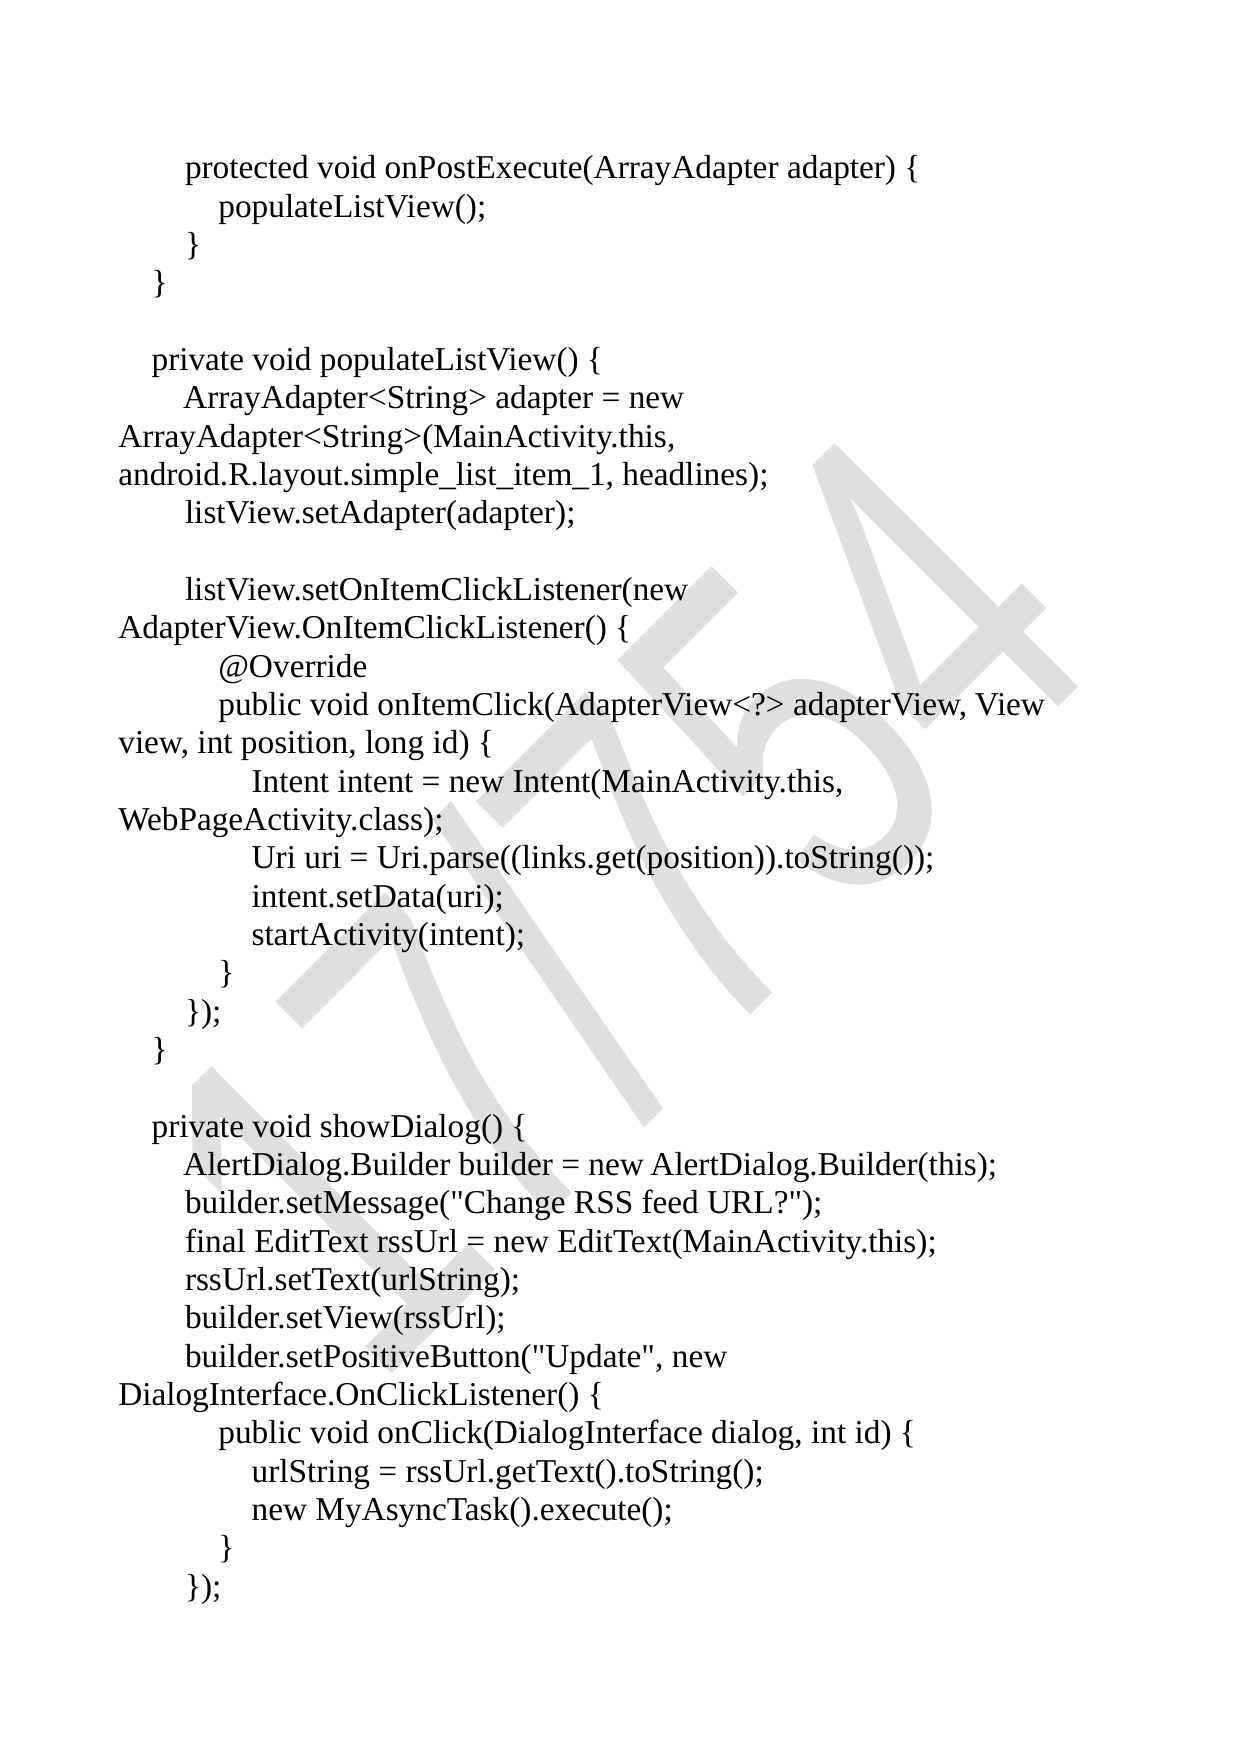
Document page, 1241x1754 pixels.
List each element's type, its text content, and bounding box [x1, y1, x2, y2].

text [557, 953, 727, 991]
text final EditText rssUrl = new EditText(MainActivity.this); [118, 1221, 360, 1259]
text protected void onPostExecute(ArrayAdapter adapter) { [118, 148, 1122, 186]
text [583, 991, 1122, 1029]
text [879, 569, 977, 646]
text public void onClick(DialogInterface dialog, int id) { [118, 1413, 1122, 1451]
text [441, 991, 575, 1029]
text Uri uri = Uri.parse((links.get(position)).toString()); [118, 838, 470, 876]
text private void populateListView() { [118, 339, 1122, 378]
text AlertDialog.Builder builder = new AlertDialog.Builder(this); [530, 1144, 1122, 1183]
text startActivity(intent); [708, 914, 1122, 953]
text Uri uri = Uri.parse((links.get(position)).toString()); [663, 838, 820, 876]
text private void showDialog() { [502, 1106, 1122, 1144]
text [972, 653, 1034, 684]
text startActivity(intent); [408, 914, 523, 953]
text Intent intent = new Intent(MainActivity.this, WebPageActivity.class); [629, 761, 897, 838]
text rssUrl.setText(urlString); [118, 1259, 399, 1298]
text [686, 569, 878, 646]
text startActivity(intent); [118, 914, 362, 953]
text [738, 953, 1122, 991]
text [341, 953, 410, 991]
text populateListView(); [118, 186, 1122, 224]
text builder.setMessage("Change RSS feed URL?"); [118, 1183, 322, 1221]
text Uri uri = Uri.parse((links.get(position)).toString()); [894, 838, 1122, 876]
text intent.setData(uri); [684, 876, 1122, 914]
text [853, 503, 881, 531]
text Intent intent = new Intent(MainActivity.this, WebPageActivity.class); [918, 761, 1122, 838]
text listView.setOnItemClickListener(new AdapterView.OnItemClickListener() { [118, 569, 707, 646]
text [907, 646, 958, 684]
text [425, 953, 549, 991]
text [609, 1029, 1122, 1068]
text public void onItemClick(AdapterView<?> adapterView, View view, int position, long id) { [834, 684, 1122, 761]
text builder.setPositiveButton("Update", new DialogInterface.OnClickListener() { [118, 1336, 1122, 1413]
text intent.setData(uri); [118, 876, 489, 914]
text AlertDialog.Builder builder = new AlertDialog.Builder(this); [291, 1144, 519, 1183]
text Intent intent = new Intent(MainActivity.this, WebPageActivity.class); [118, 761, 631, 838]
text public void onItemClick(AdapterView<?> adapterView, View view, int position, long id) { [680, 684, 774, 746]
text new MyAsyncTask().execute(); [118, 1489, 1122, 1528]
text ArrayAdapter<String> adapter = new ArrayAdapter<String>(MainActivity.this, android.R.layout.simple_list_item_1, headlines); [118, 378, 1122, 493]
text rssUrl.setText(urlString); [468, 1259, 1122, 1298]
text builder.setView(rssUrl); [118, 1298, 406, 1336]
text [458, 1029, 602, 1068]
text AlertDialog.Builder builder = new AlertDialog.Builder(this); [118, 1144, 210, 1183]
text rssUrl.setText(urlString); [406, 1259, 451, 1278]
text [962, 569, 1122, 646]
text } [118, 263, 1122, 301]
text intent.setData(uri); [504, 876, 671, 914]
text builder.setView(rssUrl); [430, 1298, 1122, 1336]
text listView.setAdapter(adapter); [118, 493, 836, 531]
text }); [118, 991, 301, 1029]
text private void showDialog() { [253, 1106, 475, 1144]
text } [118, 953, 323, 991]
text [664, 646, 892, 684]
text public void onItemClick(AdapterView<?> adapterView, View view, int position, long id) { [763, 715, 878, 761]
text [303, 991, 426, 1029]
text } [118, 1029, 445, 1068]
text [886, 493, 1122, 531]
text builder.setMessage("Change RSS feed URL?"); [330, 1183, 1122, 1221]
text }); [118, 1566, 1122, 1604]
text startActivity(intent); [530, 914, 697, 953]
text } [118, 1528, 1122, 1566]
text Uri uri = Uri.parse((links.get(position)).toString()); [478, 838, 650, 876]
text urlString = rssUrl.getText().toString(); [118, 1451, 1122, 1489]
text private void showDialog() { [118, 1106, 192, 1144]
text [1039, 646, 1122, 684]
text final EditText rssUrl = new EditText(MainActivity.this); [368, 1221, 1122, 1259]
text public void onItemClick(AdapterView<?> adapterView, View view, int position, long id) { [118, 684, 709, 761]
text AlertDialog.Builder builder = new AlertDialog.Builder(this); [221, 1144, 284, 1183]
text @Override [118, 646, 638, 684]
text } [118, 224, 1122, 263]
